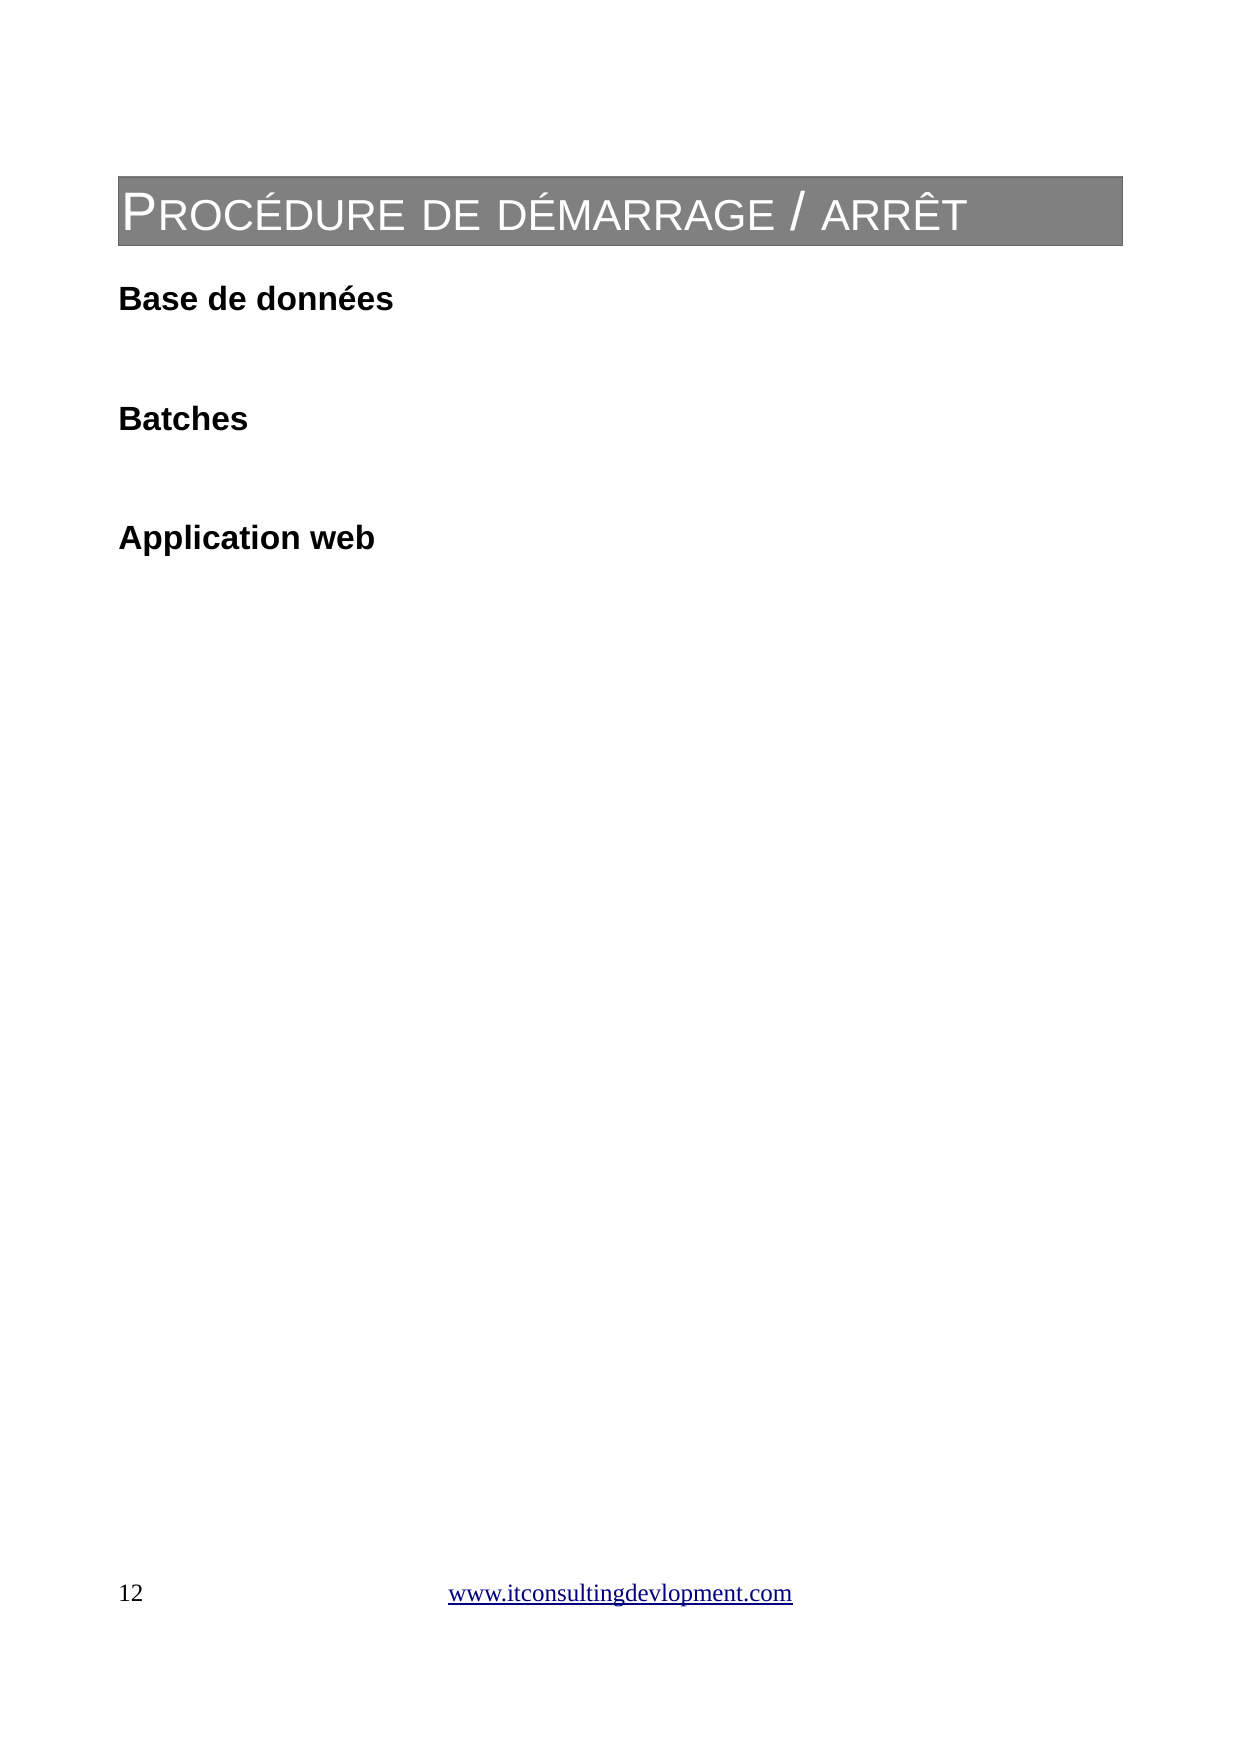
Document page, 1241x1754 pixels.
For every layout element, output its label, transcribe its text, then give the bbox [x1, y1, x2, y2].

subtitle Application web [118, 518, 1122, 557]
subtitle Batches [118, 398, 1122, 437]
subtitle Base de données [118, 279, 1122, 317]
subtitle Procédure de démarrage / arrêt [119, 178, 1122, 245]
